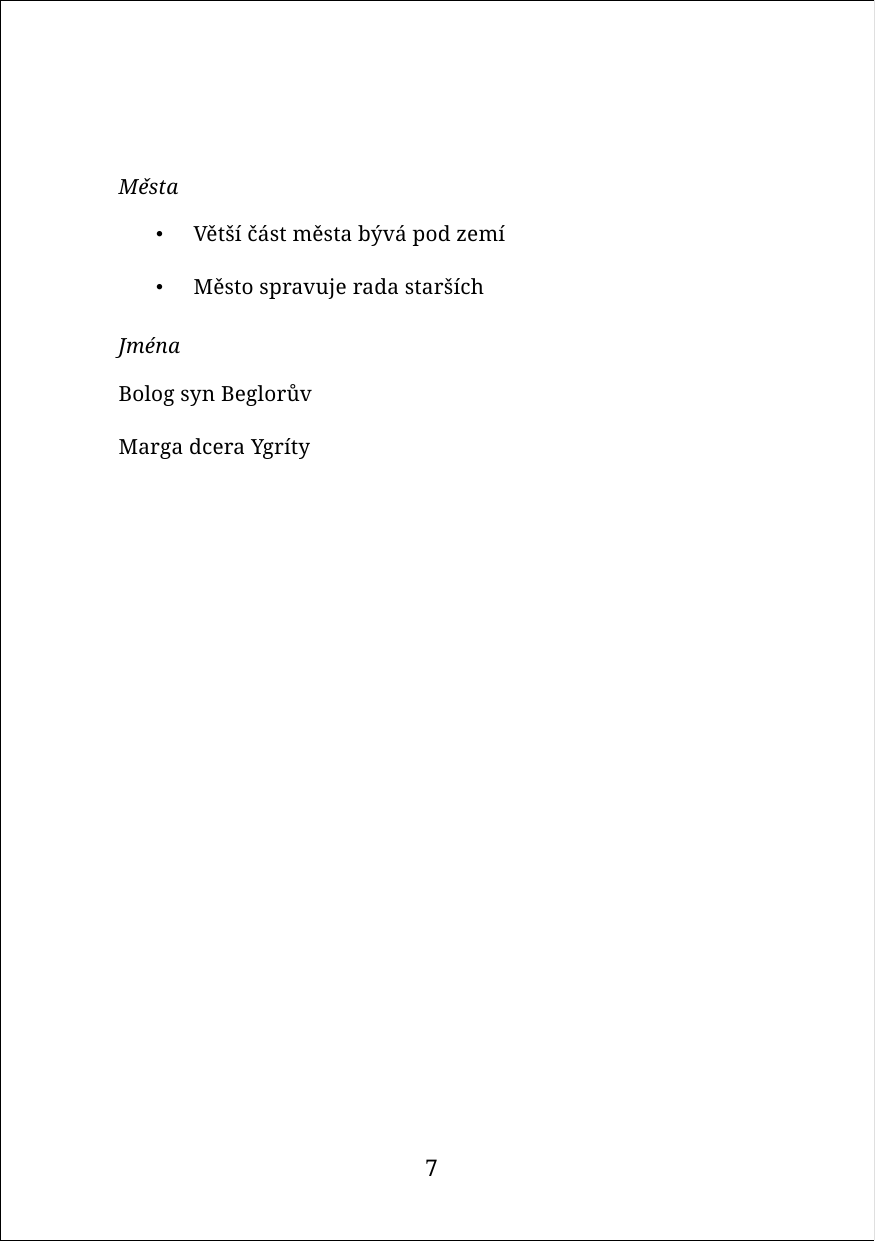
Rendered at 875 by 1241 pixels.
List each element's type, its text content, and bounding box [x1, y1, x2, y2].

text Marga dcera Ygríty [118, 432, 756, 460]
text Města [118, 172, 756, 200]
list Větší část města bývá pod zemí [156, 219, 756, 247]
text Bolog syn Beglorův [118, 379, 756, 407]
list Město spravuje rada starších [156, 272, 756, 301]
text Jména [118, 331, 756, 360]
